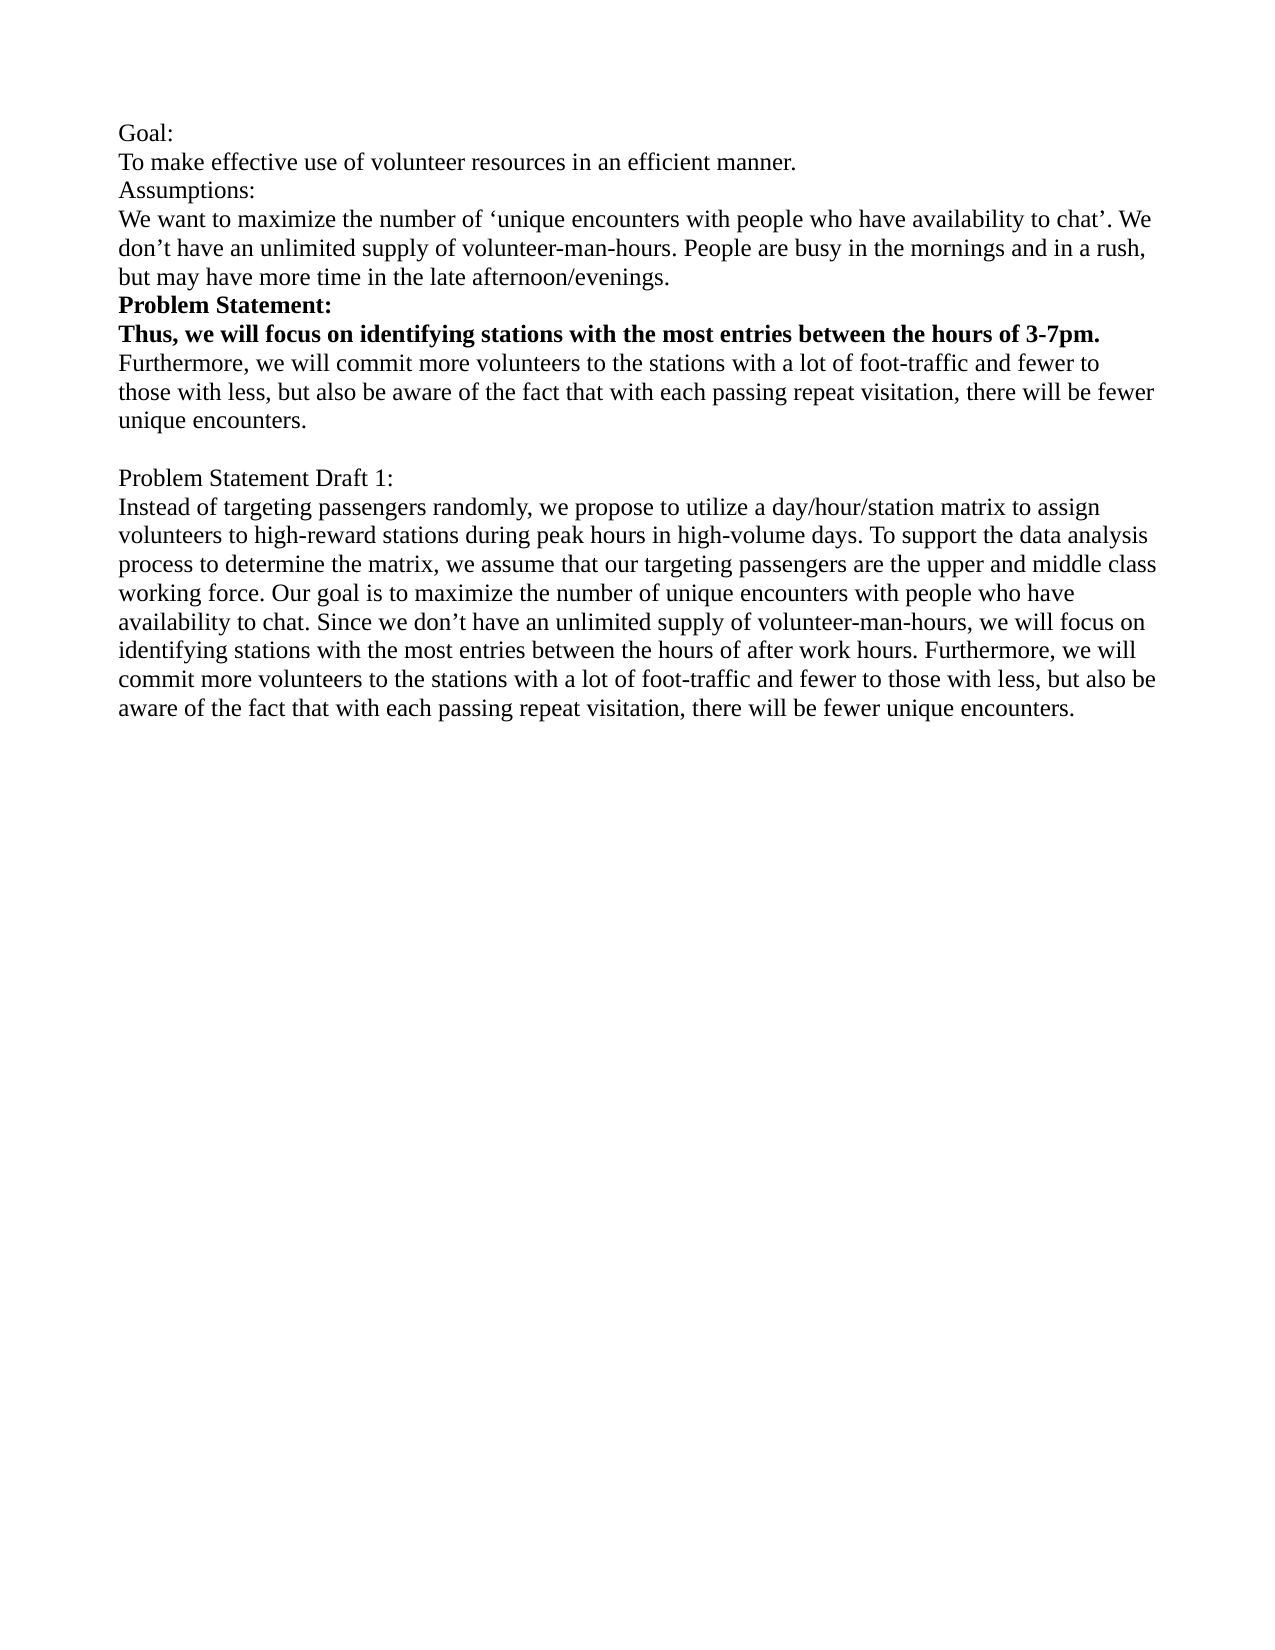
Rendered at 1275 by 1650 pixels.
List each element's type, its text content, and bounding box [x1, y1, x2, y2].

text Thus, we will focus on identifying stations with the most entries between the hours of 3-7pm. Furthermore, we will commit more volunteers to the stations with a lot of foot-traffic and fewer to those with less, but also be aware of the fact that with each passing repeat visitation, there will be fewer unique encounters. [118, 319, 1157, 434]
text Problem Statement Draft 1: [118, 463, 1157, 492]
text Assumptions: [118, 176, 1157, 204]
text We want to maximize the number of ‘unique encounters with people who have availability to chat’. We don’t have an unlimited supply of volunteer-man-hours. People are busy in the mornings and in a rush, but may have more time in the late afternoon/evenings. [118, 204, 1157, 291]
text To make effective use of volunteer resources in an efficient manner. [118, 147, 1157, 176]
text Problem Statement: [118, 291, 1157, 319]
text Goal: [118, 118, 1157, 147]
text Instead of targeting passengers randomly, we propose to utilize a day/hour/station matrix to assign volunteers to high-reward stations during peak hours in high-volume days. To support the data analysis process to determine the matrix, we assume that our targeting passengers are the upper and middle class working force. Our goal is to maximize the number of unique encounters with people who have availability to chat. Since we don’t have an unlimited supply of volunteer-man-hours, we will focus on identifying stations with the most entries between the hours of after work hours. Furthermore, we will commit more volunteers to the stations with a lot of foot-traffic and fewer to those with less, but also be aware of the fact that with each passing repeat visitation, there will be fewer unique encounters. [118, 492, 1157, 722]
